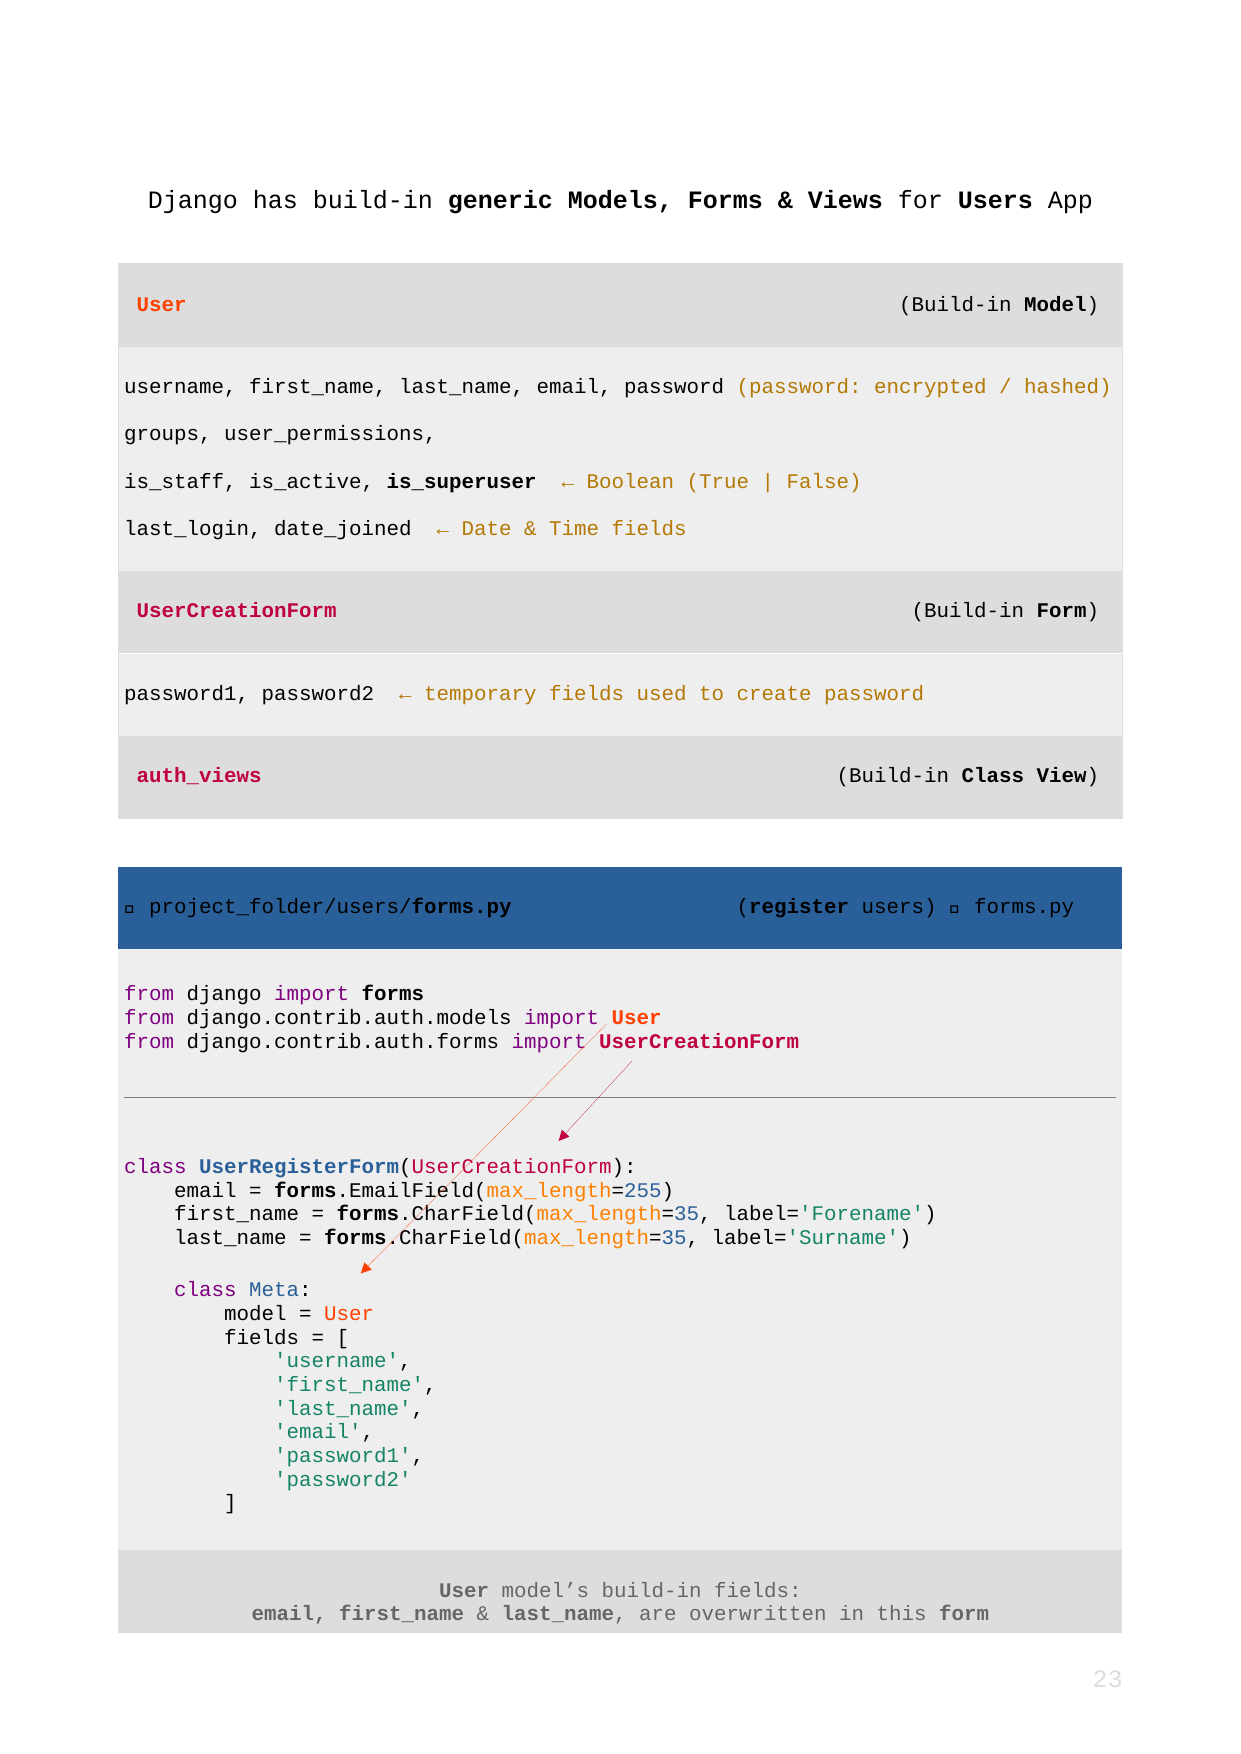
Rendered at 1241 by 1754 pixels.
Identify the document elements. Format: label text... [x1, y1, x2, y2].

table_cell username, first_name, last_name, email, password (password: encrypted / hashed) groups, user_permissions, is_staff, is_active, is_superuser ← Boolean (True | False) last_login, date_joined ← Date & Time fields [119, 347, 1122, 571]
table_cell UserCreationForm (Build-in Form) [119, 571, 1122, 653]
text Django has build-in generic Models, Forms & Views for Users App [118, 188, 1122, 216]
subtitle generic models, forms and views [118, 118, 1122, 147]
table_cell password1, password2 ← temporary fields used to create password [119, 654, 1122, 736]
table_header 📝 project_folder/users/forms.py (register users) 🐍 forms.py [118, 867, 1122, 949]
table_cell User model’s build-in fields: email, first_name & last_name, are overwritten in this form [118, 1550, 1122, 1633]
table_cell auth_views (Build-in Class View) [119, 736, 1122, 818]
table_header User (Build-in Model) [119, 264, 1122, 347]
table_cell from django import forms from django.contrib.auth.models import User from django.contrib.auth.forms import UserCreationForm class UserRegisterForm(UserCreationForm): email = forms.EmailField(max_length=255) first_name = forms.CharField(max_length=35, label='Forename') last_name = forms.CharField(max_length=35, label='Surname') class Meta: model = User fields = [ 'username', 'first_name', 'last_name', 'email', 'password1', 'password2' ] [118, 949, 1122, 1550]
